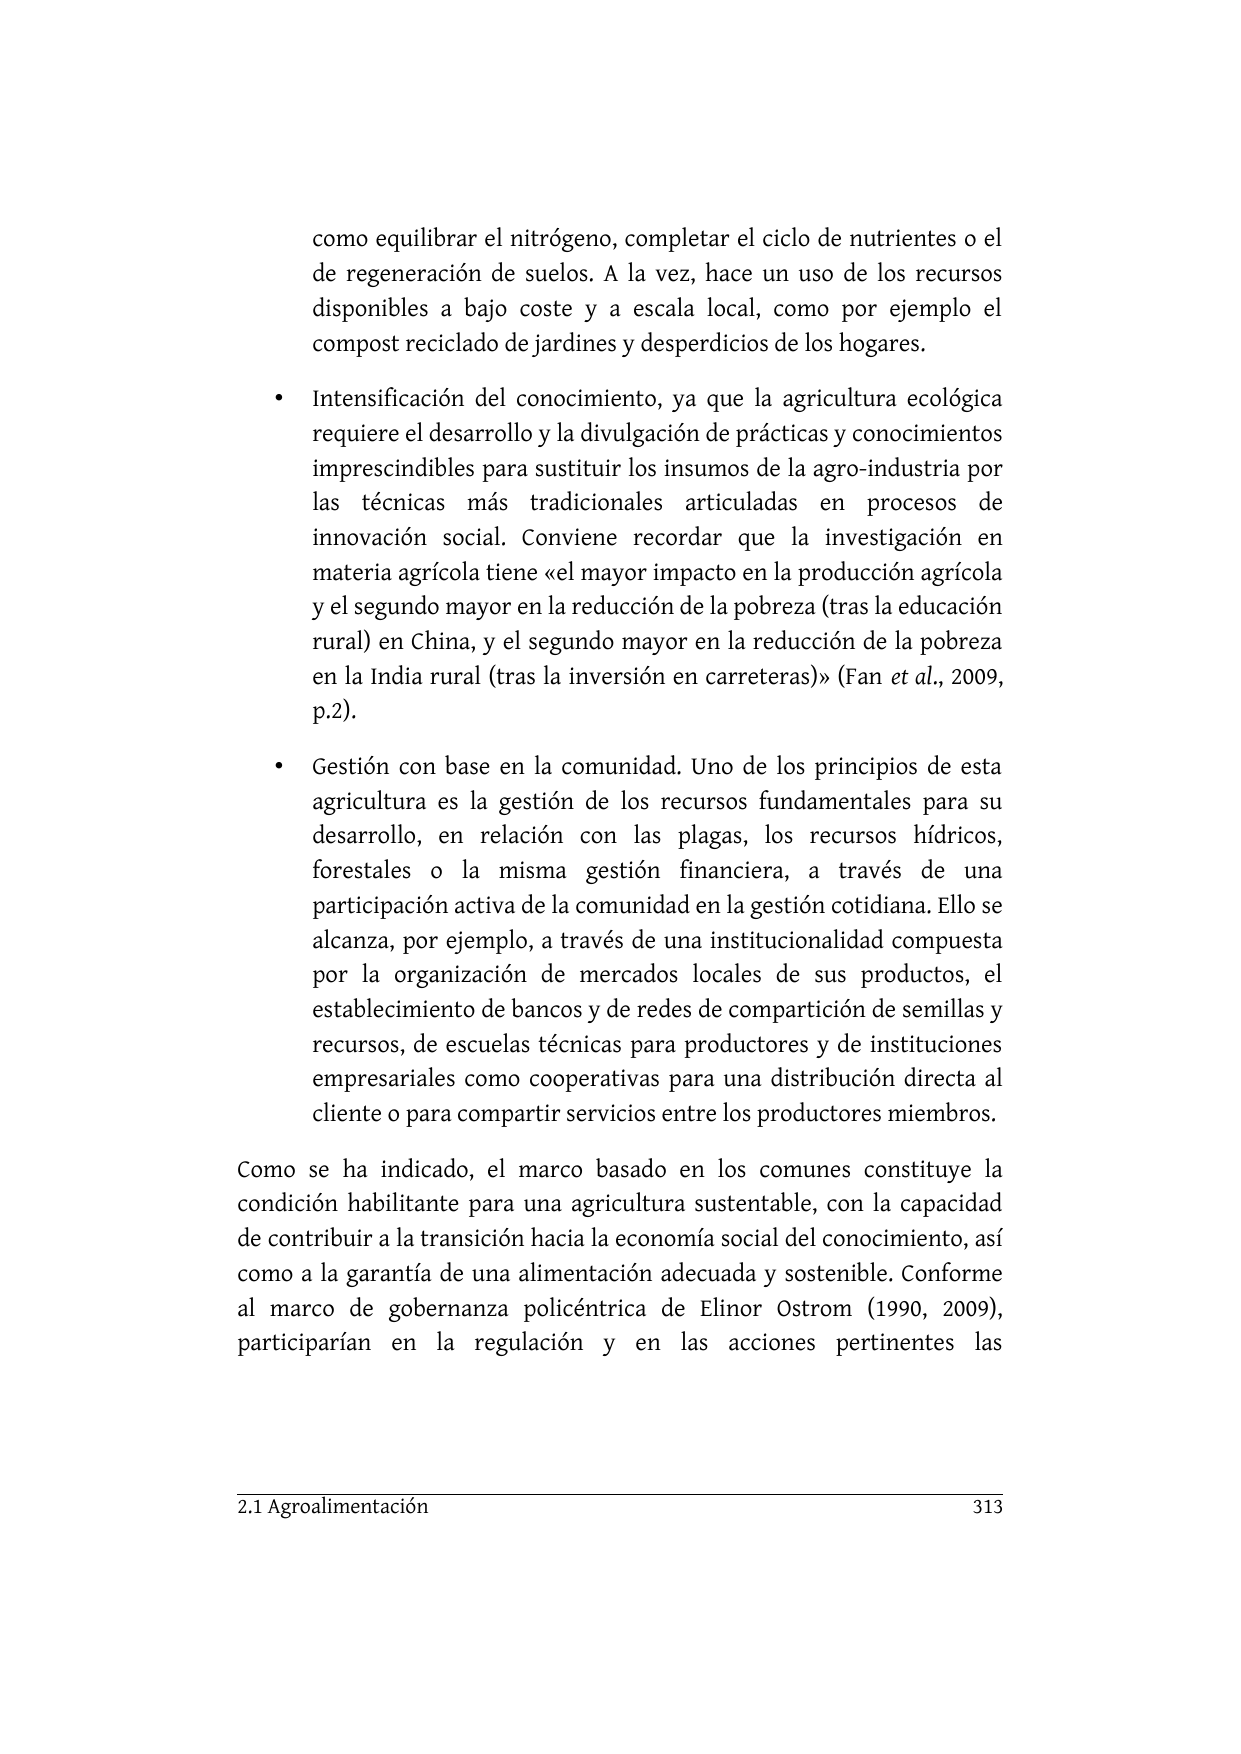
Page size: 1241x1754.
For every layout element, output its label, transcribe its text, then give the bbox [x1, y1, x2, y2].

list Intensificación del conocimiento, ya que la agricultura ecológica requiere el desarrollo y la divulgación de prácticas y conocimientos imprescindibles para sustituir los insumos de la agro-industria por las técnicas más tradicionales articuladas en procesos de innovación social. Conviene recordar que la investigación en materia agrícola tiene «el mayor impacto en la producción agrícola y el segundo mayor en la reducción de la pobreza (tras la educación rural) en China, y el segundo mayor en la reducción de la pobreza en la India rural (tras la inversión en carreteras)» (Fan et al., 2009, p.2). [274, 385, 1003, 726]
list Gestión con base en la comunidad. Uno de los principios de esta agricultura es la gestión de los recursos fundamentales para su desarrollo, en relación con las plagas, los recursos hídricos, forestales o la misma gestión financiera, a través de una participación activa de la comunidad en la gestión cotidiana. Ello se alcanza, por ejemplo, a través de una institucionalidad compuesta por la organización de mercados locales de sus productos, el establecimiento de bancos y de redes de compartición de semillas y recursos, de escuelas técnicas para productores y de instituciones empresariales como cooperativas para una distribución directa al cliente o para compartir servicios entre los productores miembros. [274, 753, 1003, 1128]
list como equilibrar el nitrógeno, completar el ciclo de nutrientes o el de regeneración de suelos. A la vez, hace un uso de los recursos disponibles a bajo coste y a escala local, como por ejemplo el compost reciclado de jardines y desperdicios de los hogares. [274, 225, 1003, 358]
text Como se ha indicado, el marco basado en los comunes constituye la condición habilitante para una agricultura sustentable, con la capacidad de contribuir a la transición hacia la economía social del conocimiento, así como a la garantía de una alimentación adecuada y sostenible. Conforme al marco de gobernanza policéntrica de Elinor Ostrom (1990, 2009), participarían en la regulación y en las acciones pertinentes las [237, 1155, 1003, 1358]
